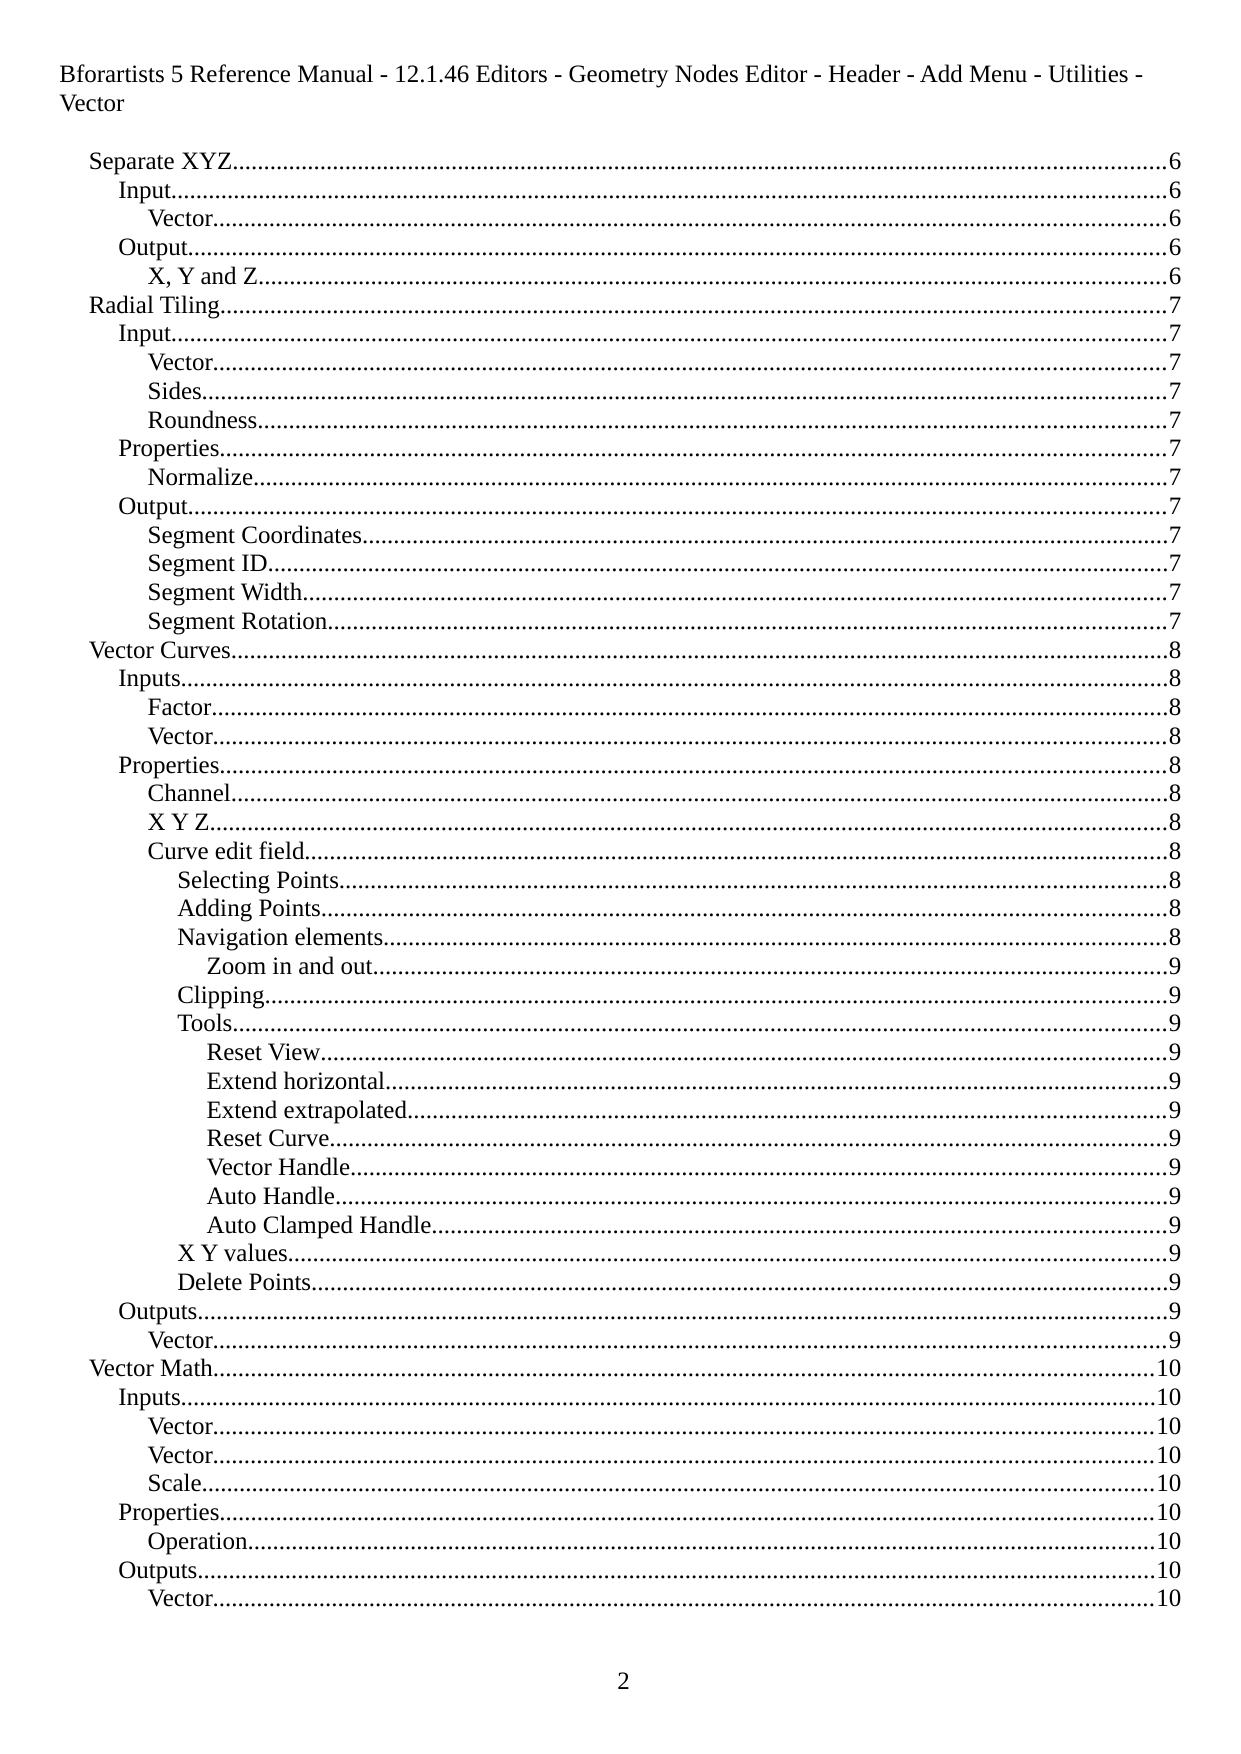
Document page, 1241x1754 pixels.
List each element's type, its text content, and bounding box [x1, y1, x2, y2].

text Vector 10 [147, 1583, 1181, 1612]
text Factor 8 [147, 692, 1181, 721]
text Output 6 [118, 232, 1181, 261]
text Sides 7 [147, 376, 1181, 405]
text Outputs 9 [118, 1296, 1181, 1325]
text Segment Width 7 [147, 577, 1181, 606]
text Properties 7 [118, 433, 1181, 462]
text Segment Coordinates 7 [147, 520, 1181, 548]
text Auto Handle 9 [206, 1181, 1181, 1210]
text Normalize 7 [147, 462, 1181, 491]
text Properties 10 [118, 1497, 1181, 1526]
text X, Y and Z 6 [147, 261, 1181, 290]
text Vector Handle 9 [206, 1152, 1181, 1181]
text Zoom in and out 9 [206, 951, 1181, 980]
text Operation 10 [147, 1526, 1181, 1555]
text Segment Rotation 7 [147, 606, 1181, 635]
text Vector 6 [147, 203, 1181, 232]
text Channel 8 [147, 778, 1181, 807]
text X Y Z 8 [147, 807, 1181, 836]
text Separate XYZ 6 [88, 146, 1181, 175]
text Input 6 [118, 175, 1181, 203]
text Radial Tiling 7 [88, 290, 1181, 318]
text Scale 10 [147, 1468, 1181, 1497]
text Tools 9 [177, 1008, 1181, 1037]
text Vector Curves 8 [88, 635, 1181, 663]
text Vector 7 [147, 347, 1181, 376]
text Inputs 10 [118, 1382, 1181, 1411]
text Curve edit field 8 [147, 836, 1181, 865]
text Output 7 [118, 491, 1181, 520]
text Segment ID 7 [147, 548, 1181, 577]
text Navigation elements 8 [177, 922, 1181, 951]
text X Y values 9 [177, 1238, 1181, 1267]
text Vector Math 10 [88, 1353, 1181, 1382]
text Auto Clamped Handle 9 [206, 1210, 1181, 1238]
text Clipping 9 [177, 980, 1181, 1008]
text Vector 10 [147, 1440, 1181, 1468]
text Delete Points 9 [177, 1267, 1181, 1296]
text Vector 9 [147, 1325, 1181, 1353]
text Selecting Points 8 [177, 865, 1181, 893]
text Inputs 8 [118, 663, 1181, 692]
text Extend horizontal 9 [206, 1066, 1181, 1095]
text Reset View 9 [206, 1037, 1181, 1066]
text Roundness 7 [147, 405, 1181, 433]
text Adding Points 8 [177, 893, 1181, 922]
text Properties 8 [118, 750, 1181, 778]
text Vector 10 [147, 1411, 1181, 1440]
text Outputs 10 [118, 1555, 1181, 1583]
text Input 7 [118, 318, 1181, 347]
text Vector 8 [147, 721, 1181, 750]
text Extend extrapolated 9 [206, 1095, 1181, 1123]
text Reset Curve 9 [206, 1123, 1181, 1152]
